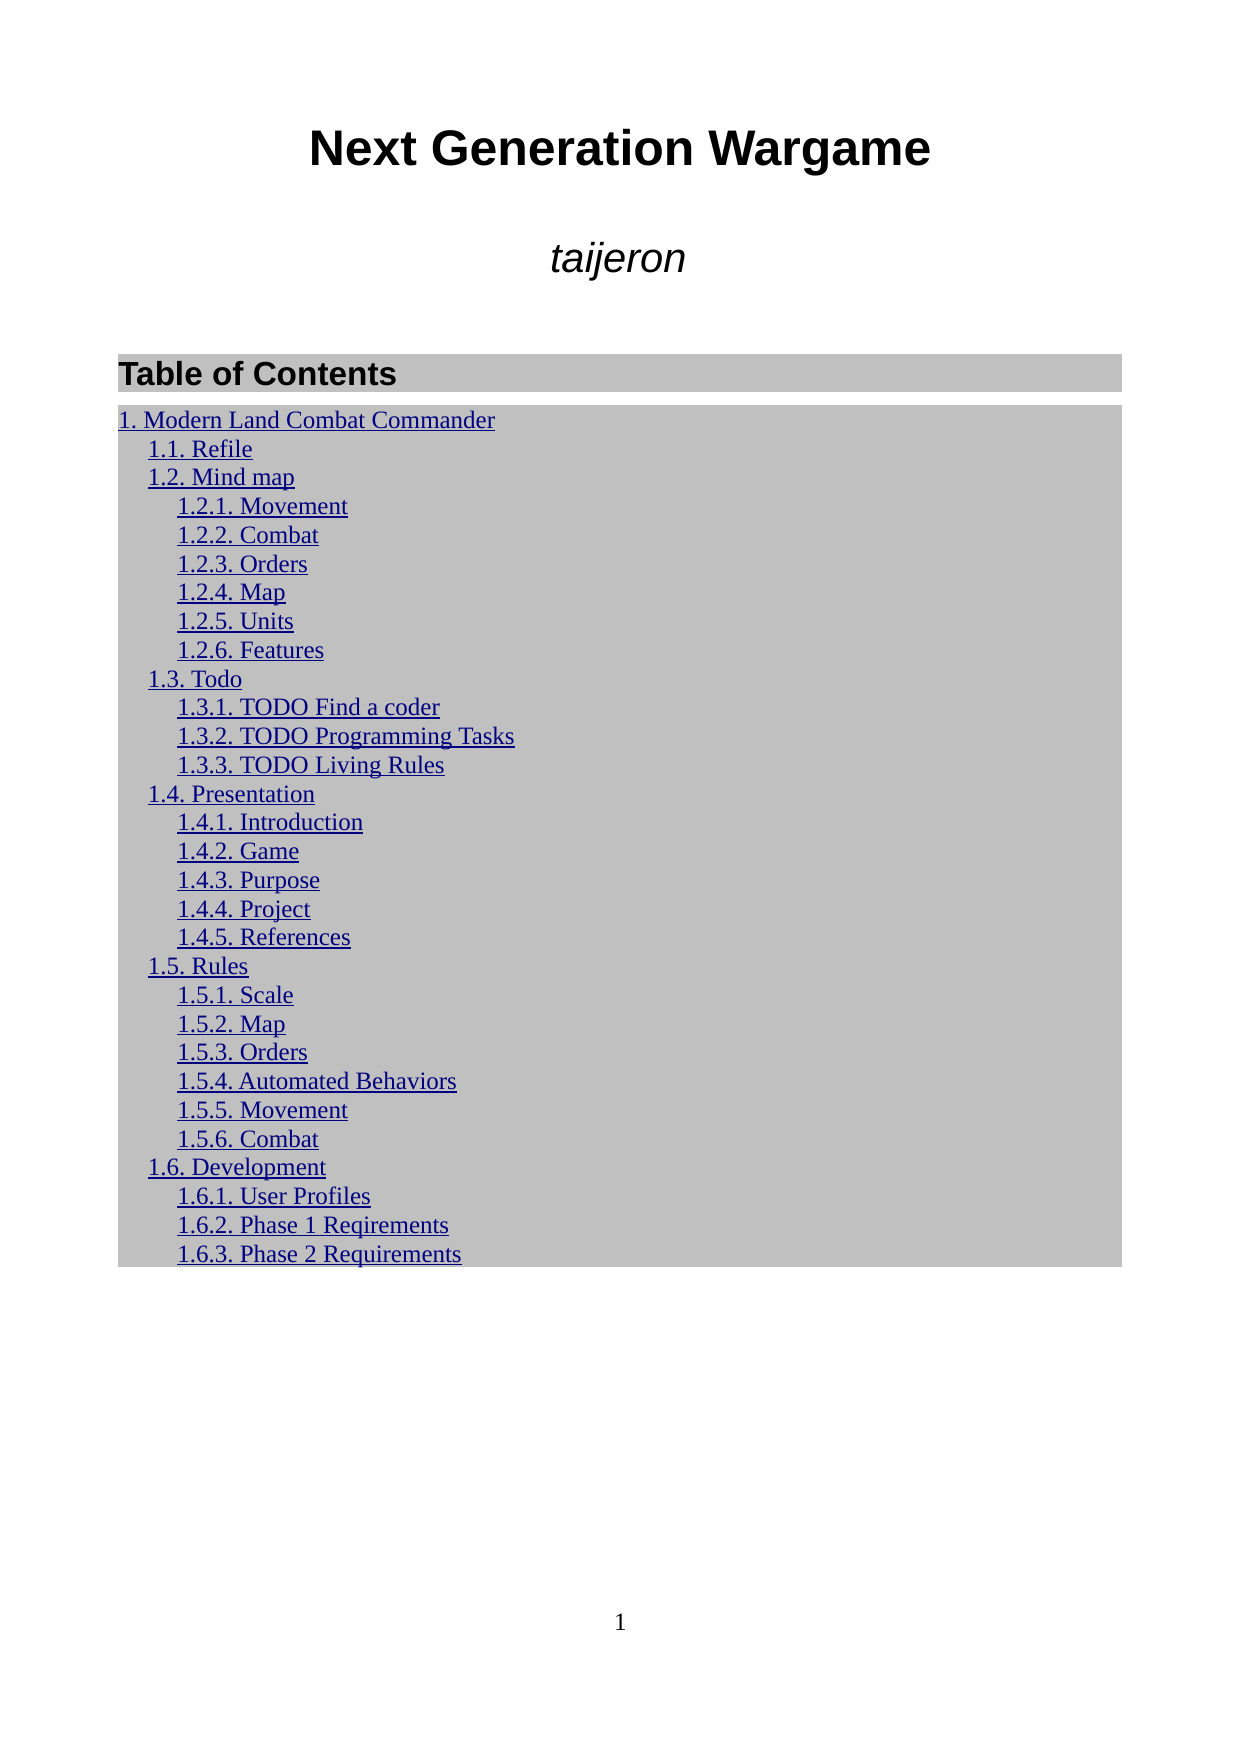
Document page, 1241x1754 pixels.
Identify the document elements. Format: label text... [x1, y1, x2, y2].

text 1.2.3. Orders [177, 549, 1122, 577]
text 1.2.4. Map [177, 577, 1122, 606]
title Next Generation Wargame [118, 118, 1122, 176]
text 1.4.5. References [177, 922, 1122, 951]
text 1.3.3. TODO Living Rules [177, 750, 1122, 779]
subtitle taijeron [118, 233, 1122, 281]
text 1. Modern Land Combat Commander [118, 405, 1122, 434]
text 1.5.2. Map [177, 1009, 1122, 1037]
text 1.5.1. Scale [177, 980, 1122, 1009]
text 1.2.1. Movement [177, 491, 1122, 520]
text 1.6.2. Phase 1 Reqirements [177, 1210, 1122, 1239]
text 1.2.2. Combat [177, 520, 1122, 549]
text 1.6.3. Phase 2 Requirements [177, 1239, 1122, 1267]
text 1.5.4. Automated Behaviors [177, 1066, 1122, 1095]
text 1.5.5. Movement [177, 1095, 1122, 1124]
text 1.3. Todo [148, 664, 1122, 692]
text 1.2.5. Units [177, 606, 1122, 635]
text 1.5. Rules [148, 951, 1122, 980]
text 1.3.2. TODO Programming Tasks [177, 721, 1122, 750]
subtitle Table of Contents [118, 354, 1122, 392]
text 1.3.1. TODO Find a coder [177, 692, 1122, 721]
text 1.1. Refile [148, 434, 1122, 462]
text 1.2.6. Features [177, 635, 1122, 664]
text 1.6. Development [148, 1152, 1122, 1181]
text 1.6.1. User Profiles [177, 1181, 1122, 1210]
text 1.4.4. Project [177, 894, 1122, 922]
text 1.4.1. Introduction [177, 807, 1122, 836]
text 1.5.3. Orders [177, 1037, 1122, 1066]
text 1.4. Presentation [148, 779, 1122, 807]
text 1.5.6. Combat [177, 1124, 1122, 1152]
text 1.4.3. Purpose [177, 865, 1122, 894]
text 1.4.2. Game [177, 836, 1122, 865]
text 1.2. Mind map [148, 462, 1122, 491]
